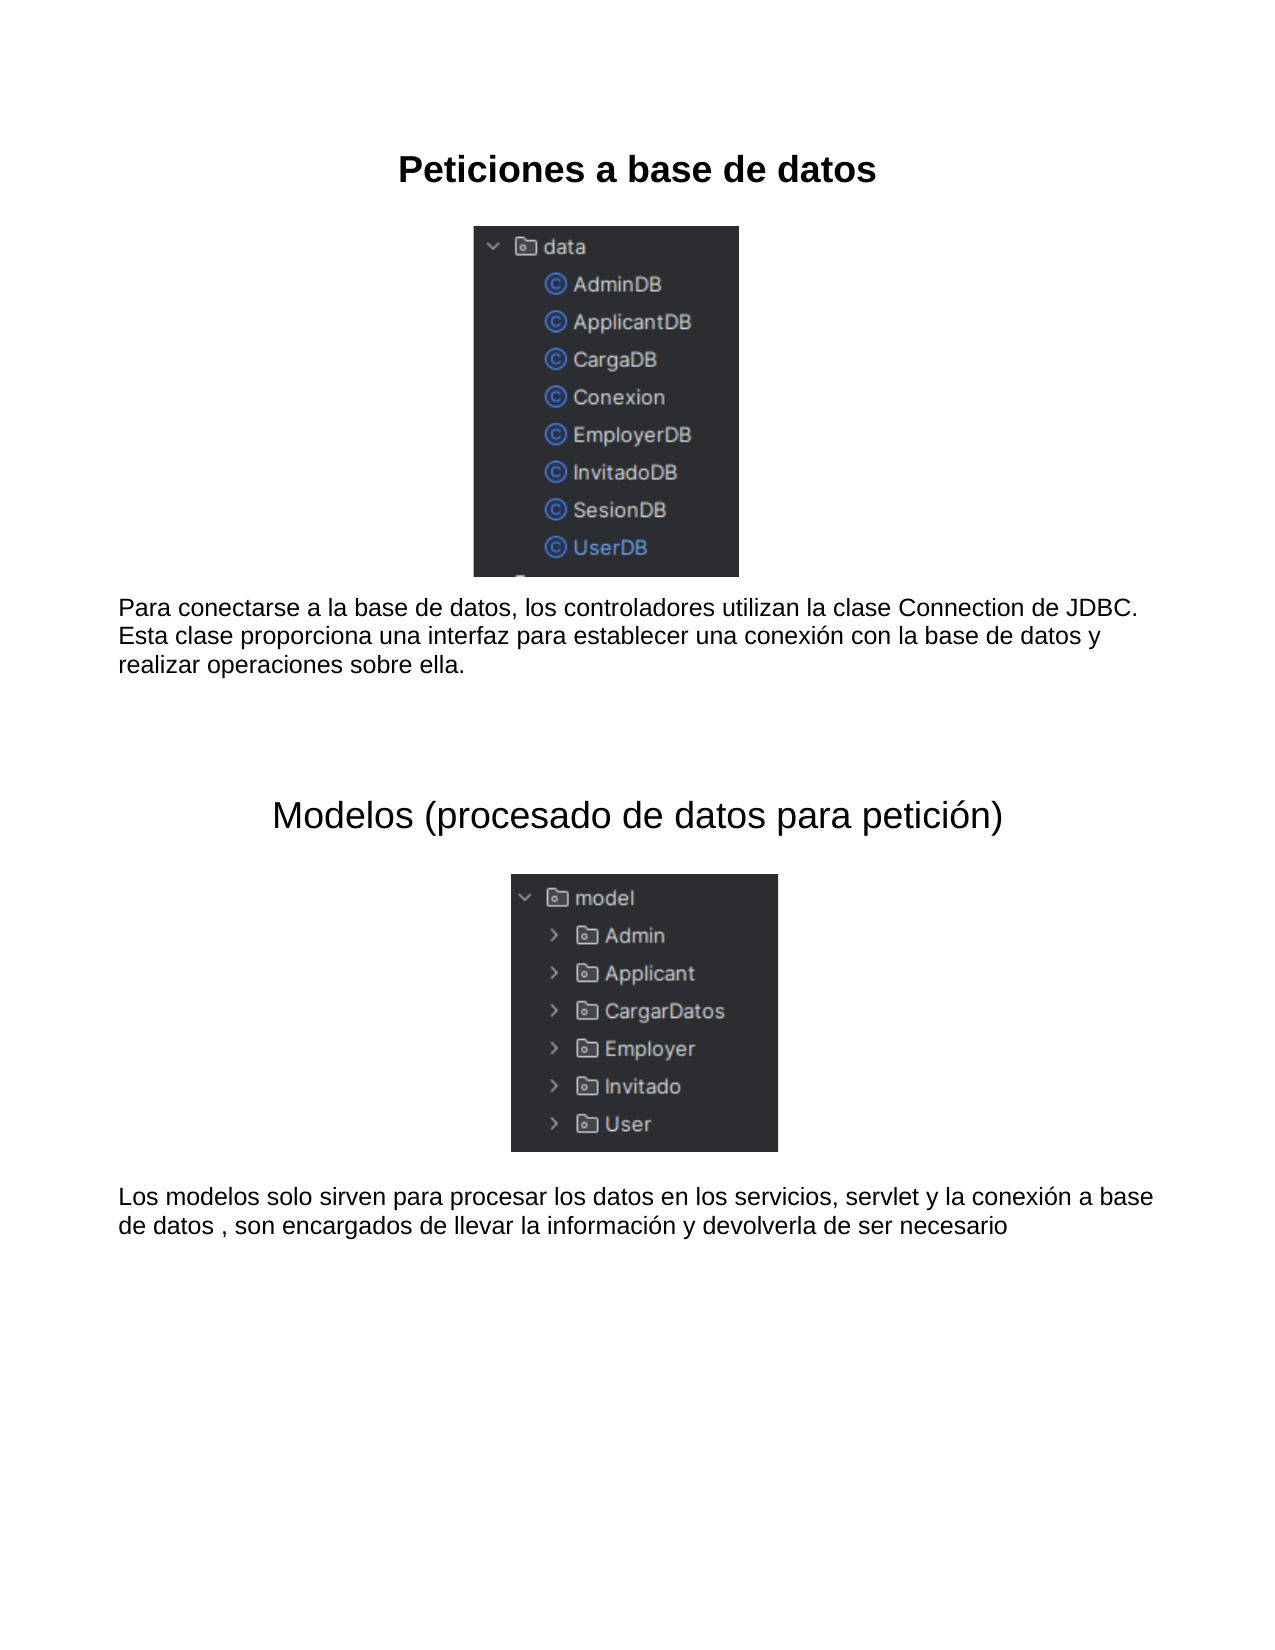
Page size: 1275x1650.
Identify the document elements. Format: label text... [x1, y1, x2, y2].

text Para conectarse a la base de datos, los controladores utilizan la clase Connection de JDBC. Esta clase proporciona una interfaz para establecer una conexión con la base de datos y realizar operaciones sobre ella. [118, 592, 1157, 679]
text Peticiones a base de datos [118, 147, 1157, 190]
picture [473, 226, 739, 577]
picture [511, 874, 779, 1152]
text Los modelos solo sirven para procesar los datos en los servicios, servlet y la conexión a base de datos , son encargados de llevar la información y devolverla de ser necesario [118, 1182, 1157, 1239]
text Modelos (procesado de datos para petición) [118, 794, 1157, 837]
